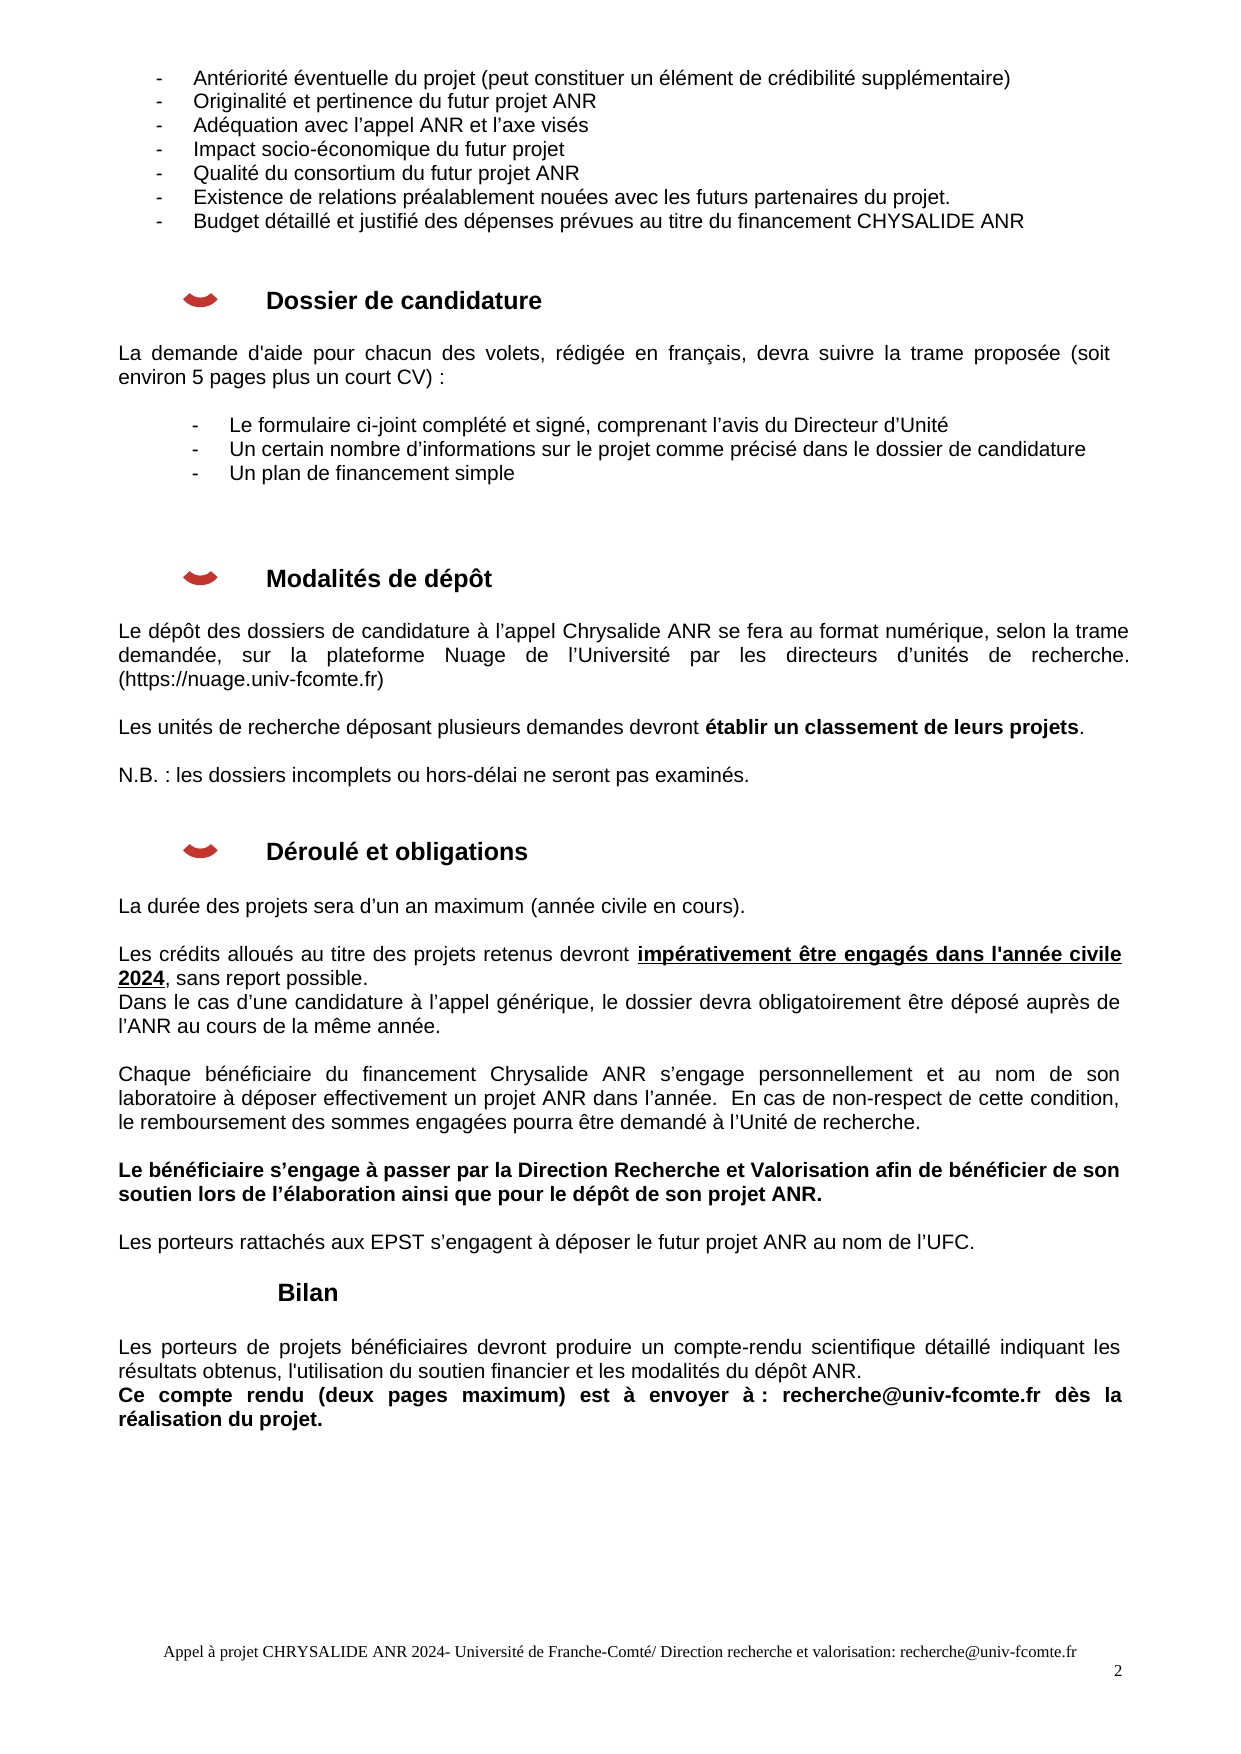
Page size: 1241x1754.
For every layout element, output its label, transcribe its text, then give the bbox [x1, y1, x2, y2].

text Bilan [215, 1278, 1122, 1306]
list Dossier de candidature [177, 286, 1122, 314]
picture [178, 842, 222, 860]
list Un certain nombre d’informations sur le projet comme précisé dans le dossier de candidature [192, 437, 1112, 461]
text Les crédits alloués au titre des projets retenus devront impérativement être engagés dans l'année civile 2024, sans report possible. [118, 942, 1122, 990]
text Dans le cas d’une candidature à l’appel générique, le dossier devra obligatoirement être déposé auprès de l’ANR au cours de la même année. [118, 990, 1122, 1038]
list Adéquation avec l’appel ANR et l’axe visés [156, 113, 1122, 137]
list Existence de relations préalablement nouées avec les futurs partenaires du projet. [156, 185, 1122, 209]
list Qualité du consortium du futur projet ANR [156, 161, 1122, 185]
text N.B. : les dossiers incomplets ou hors-délai ne seront pas examinés. [118, 762, 1122, 786]
list Déroulé et obligations [177, 837, 1122, 866]
picture [178, 569, 222, 587]
list Budget détaillé et justifié des dépenses prévues au titre du financement CHYSALIDE ANR [156, 209, 1122, 233]
text Le dépôt des dossiers de candidature à l’appel Chrysalide ANR se fera au format numérique, selon la trame demandée, sur la plateforme Nuage de l’Université par les directeurs d’unités de recherche. (https://nuage.univ-fcomte.fr) [118, 619, 1131, 691]
text Le bénéficiaire s’engage à passer par la Direction Recherche et Valorisation afin de bénéficier de son soutien lors de l’élaboration ainsi que pour le dépôt de son projet ANR. [118, 1158, 1122, 1206]
list Originalité et pertinence du futur projet ANR [156, 89, 1122, 113]
text La durée des projets sera d’un an maximum (année civile en cours). [118, 894, 1122, 918]
text Les porteurs de projets bénéficiaires devront produire un compte-rendu scientifique détaillé indiquant les résultats obtenus, l'utilisation du soutien financier et les modalités du dépôt ANR. [118, 1335, 1122, 1383]
text Ce compte rendu (deux pages maximum) est à envoyer à : recherche@univ-fcomte.fr dès la réalisation du projet. [118, 1383, 1122, 1431]
list Modalités de dépôt [177, 564, 1122, 592]
list Impact socio-économique du futur projet [156, 137, 1122, 161]
text La demande d'aide pour chacun des volets, rédigée en français, devra suivre la trame proposée (soit environ 5 pages plus un court CV) : [118, 341, 1112, 389]
list Antériorité éventuelle du projet (peut constituer un élément de crédibilité supplémentaire) [156, 65, 1122, 89]
list Un plan de financement simple [192, 461, 1112, 484]
picture [178, 291, 222, 309]
text Les porteurs rattachés aux EPST s’engagent à déposer le futur projet ANR au nom de l’UFC. [118, 1230, 1122, 1254]
list Le formulaire ci-joint complété et signé, comprenant l’avis du Directeur d’Unité [192, 413, 1112, 437]
text Chaque bénéficiaire du financement Chrysalide ANR s’engage personnellement et au nom de son laboratoire à déposer effectivement un projet ANR dans l’année. En cas de non-respect de cette condition, le remboursement des sommes engagées pourra être demandé à l’Unité de recherche. [118, 1062, 1122, 1134]
text Les unités de recherche déposant plusieurs demandes devront établir un classement de leurs projets. [118, 714, 1122, 738]
